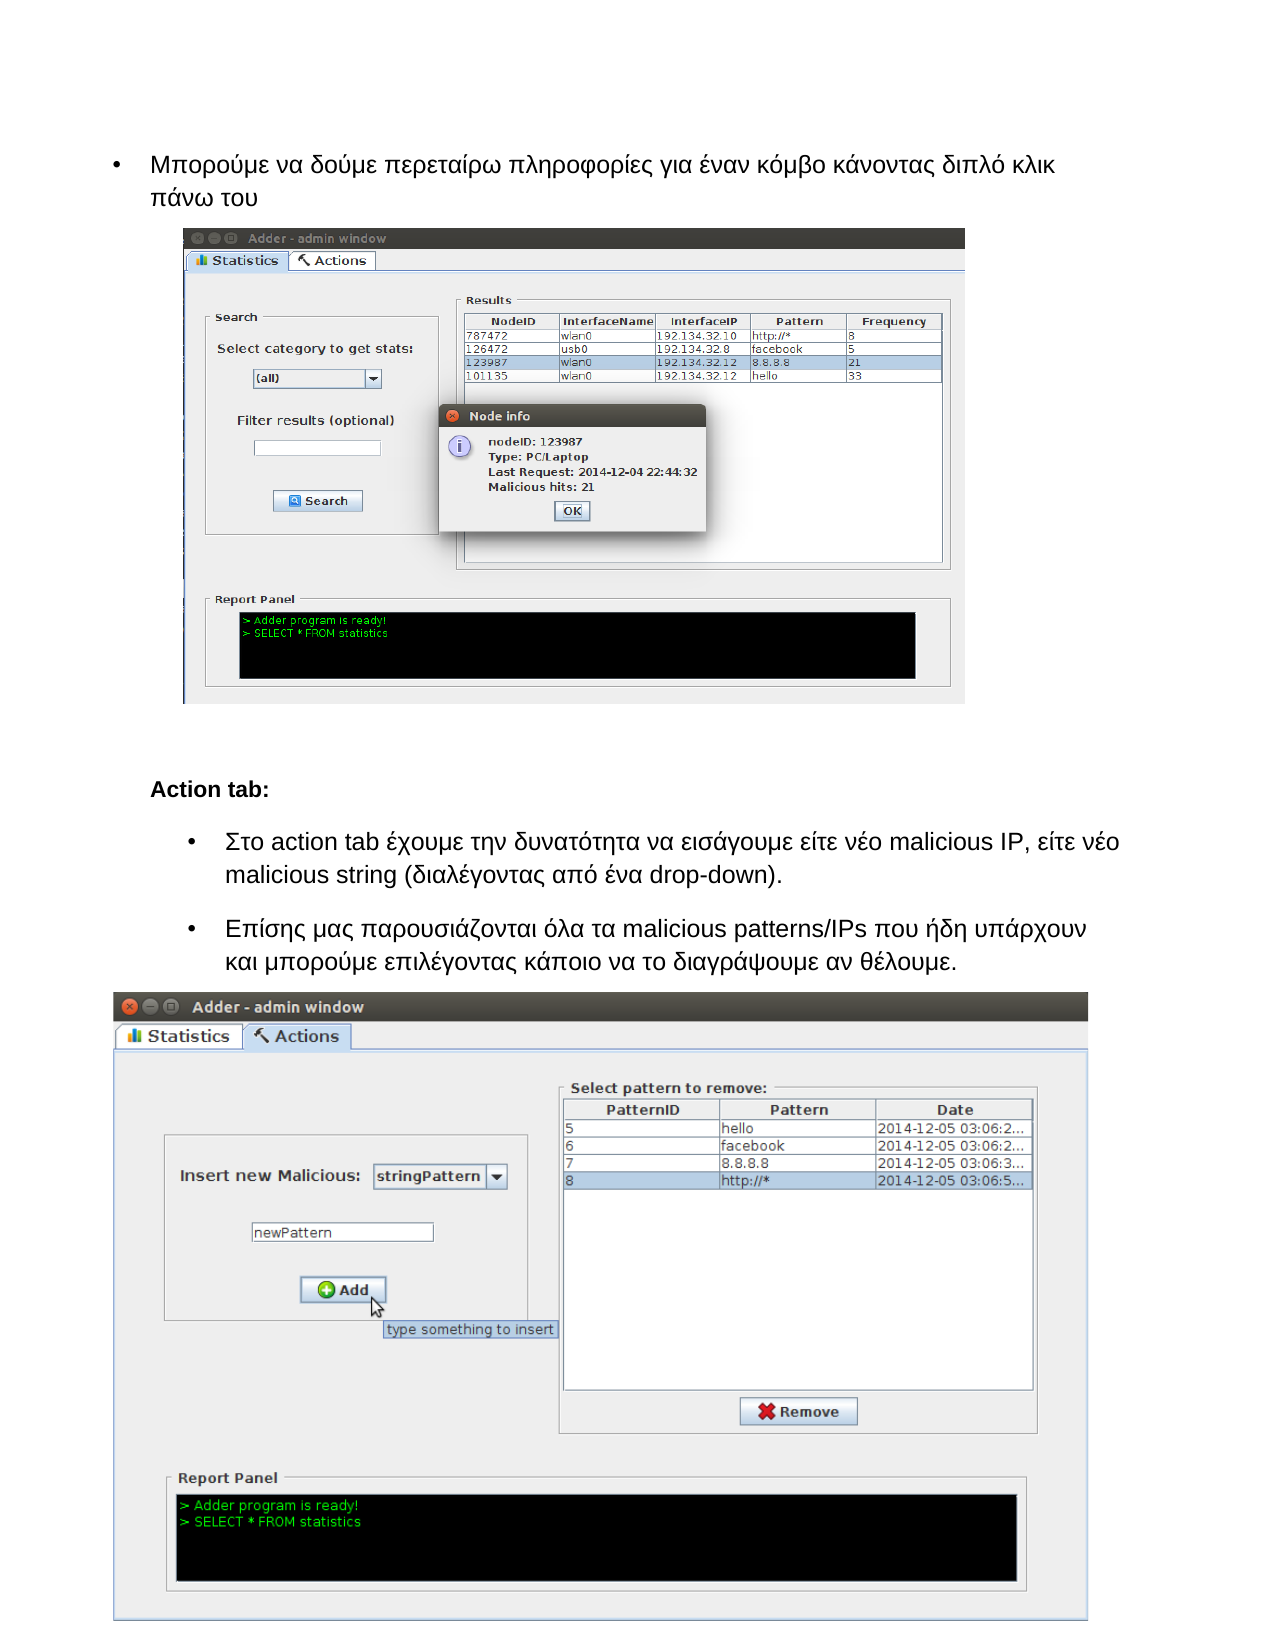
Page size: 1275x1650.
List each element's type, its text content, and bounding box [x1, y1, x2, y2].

list Επίσης μας παρουσιάζονται όλα τα malicious patterns/IPs που ήδη υπάρχουν και μπορούμε επιλέγοντας κάποιο να το διαγράψουμε αν θέλουμε. [187, 913, 1125, 975]
list Στο action tab έχουμε την δυνατότητα να εισάγουμε είτε νέο malicious IP, είτε νέο malicious string (διαλέγοντας από ένα drop-down). [187, 827, 1125, 888]
text Action tab: [150, 776, 1125, 802]
list Μπορούμε να δούμε περεταίρω πληροφορίες για έναν κόμβο κάνοντας διπλό κλικ πάνω του [112, 150, 1125, 212]
picture [183, 228, 965, 704]
picture [113, 992, 1089, 1621]
